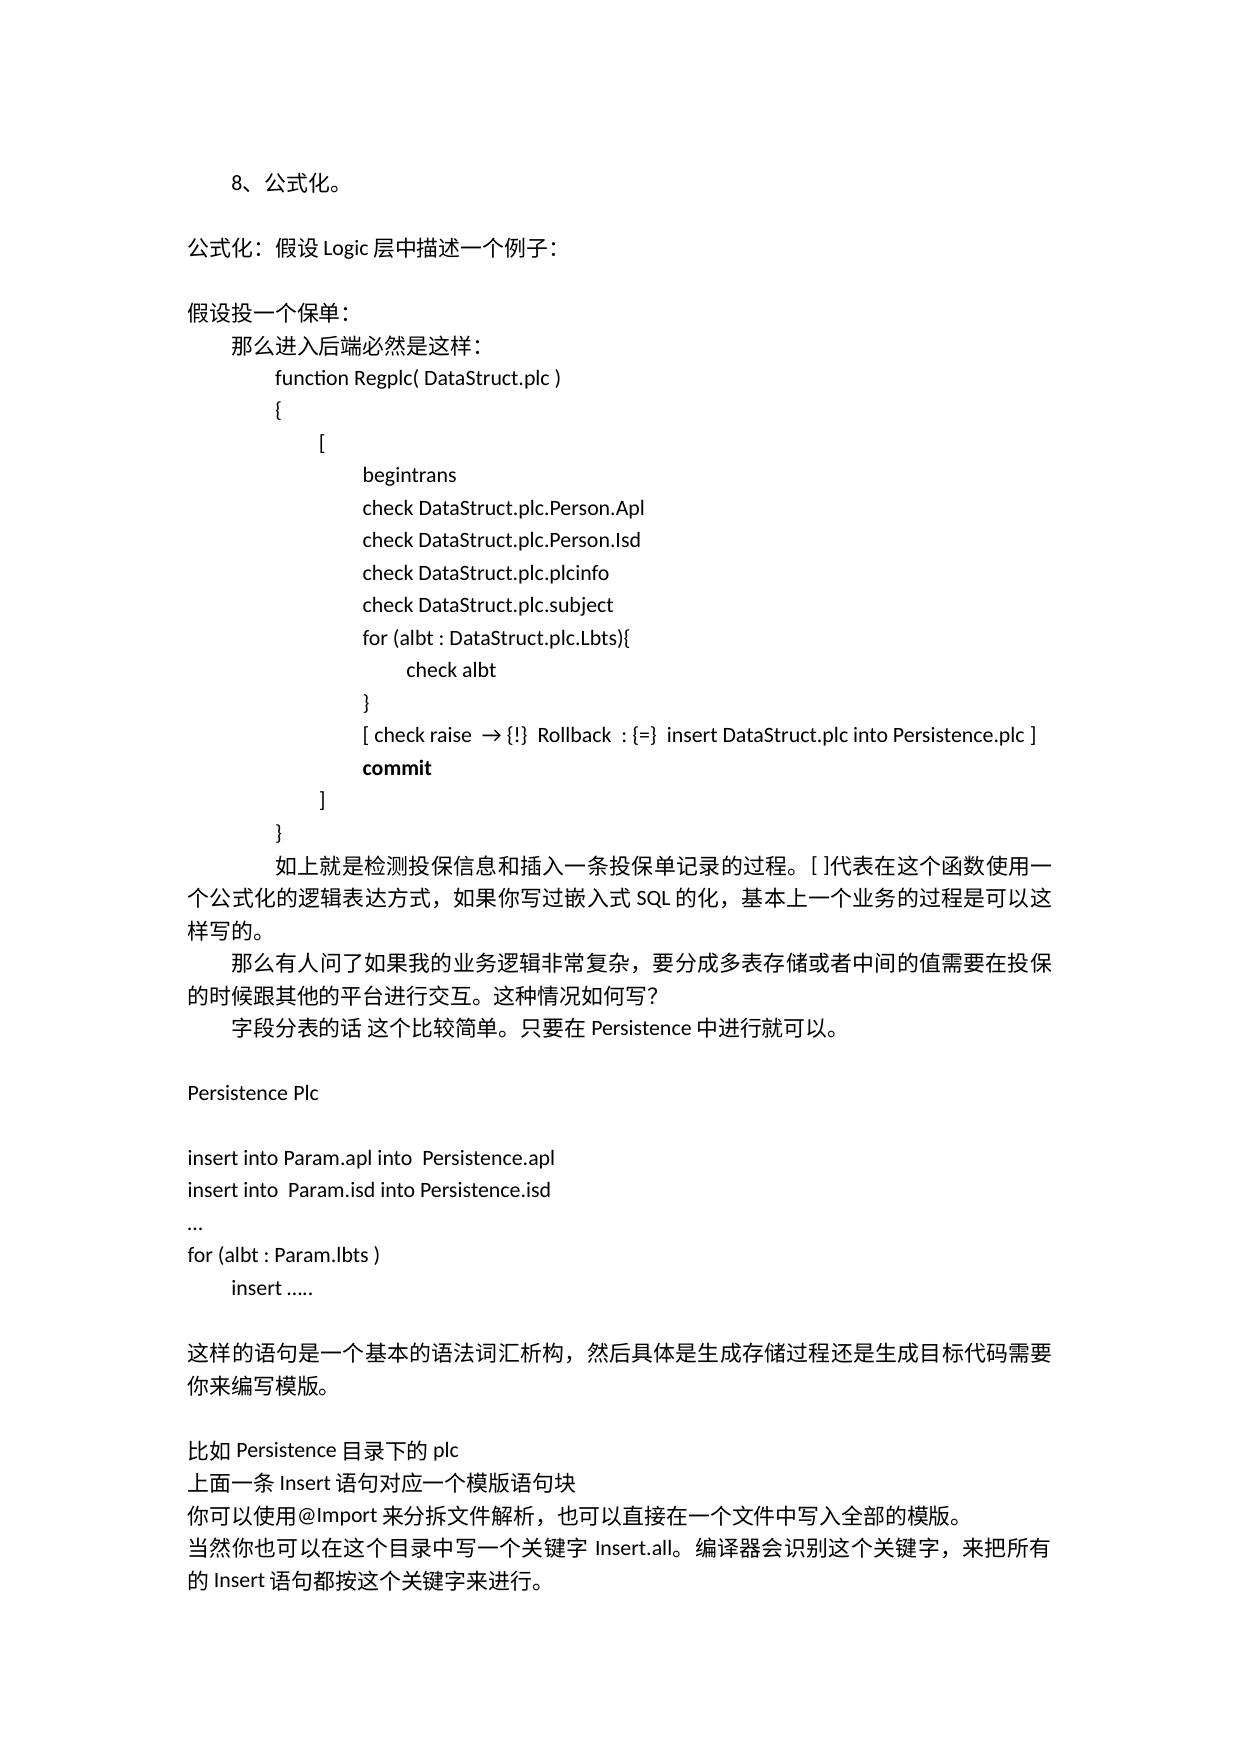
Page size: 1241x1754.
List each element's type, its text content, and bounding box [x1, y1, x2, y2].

text check albt [187, 649, 1053, 682]
text 那么有人问了如果我的业务逻辑非常复杂，要分成多表存储或者中间的值需要在投保的时候跟其他的平台进行交互。这种情况如何写？ [187, 942, 1053, 1007]
text 你可以使用@Import来分拆文件解析，也可以直接在一个文件中写入全部的模版。 [187, 1494, 1053, 1527]
text check DataStruct.plc.Person.Isd [187, 519, 1053, 552]
text check DataStruct.plc.Person.Apl [187, 487, 1053, 519]
text 假设投一个保单： [187, 292, 1053, 324]
text function Regplc( DataStruct.plc ) [187, 357, 1053, 389]
text check DataStruct.plc.subject [187, 584, 1053, 617]
text for (albt : DataStruct.plc.Lbts){ [187, 617, 1053, 649]
text insert into Param.apl into Persistence.apl [187, 1137, 1053, 1169]
text insert into Param.isd into Persistence.isd [187, 1169, 1053, 1202]
text 8、公式化。 [187, 162, 1053, 194]
text insert ….. [187, 1267, 1053, 1299]
text 公式化：假设Logic层中描述一个例子： [187, 227, 1053, 259]
text ] [187, 779, 1053, 812]
text 比如 Persistence目录下的plc [187, 1429, 1053, 1462]
text 当然你也可以在这个目录中写一个关键字Insert.all。编译器会识别这个关键字，来把所有的Insert语句都按这个关键字来进行。 [187, 1527, 1053, 1592]
text } [187, 682, 1053, 714]
text [ [187, 422, 1053, 454]
text 字段分表的话 这个比较简单。只要在 Persistence中进行就可以。 [187, 1007, 1053, 1039]
text } [187, 812, 1053, 844]
text check DataStruct.plc.plcinfo [187, 552, 1053, 584]
text Persistence Plc [187, 1072, 1053, 1104]
text … [187, 1202, 1053, 1234]
text 上面一条Insert语句对应一个模版语句块 [187, 1462, 1053, 1494]
text 这样的语句是一个基本的语法词汇析构，然后具体是生成存储过程还是生成目标代码需要你来编写模版。 [187, 1332, 1053, 1397]
text commit [187, 747, 1053, 779]
text 那么进入后端必然是这样： [187, 324, 1053, 357]
text begintrans [187, 454, 1053, 487]
text { [187, 389, 1053, 422]
text 如上就是检测投保信息和插入一条投保单记录的过程。[ ]代表在这个函数使用一个公式化的逻辑表达方式，如果你写过嵌入式SQL的化，基本上一个业务的过程是可以这样写的。 [187, 844, 1053, 942]
text for (albt : Param.lbts ) [187, 1234, 1053, 1267]
text [ check raise → {!} Rollback : {=} insert DataStruct.plc into Persistence.plc ] [187, 714, 1053, 747]
